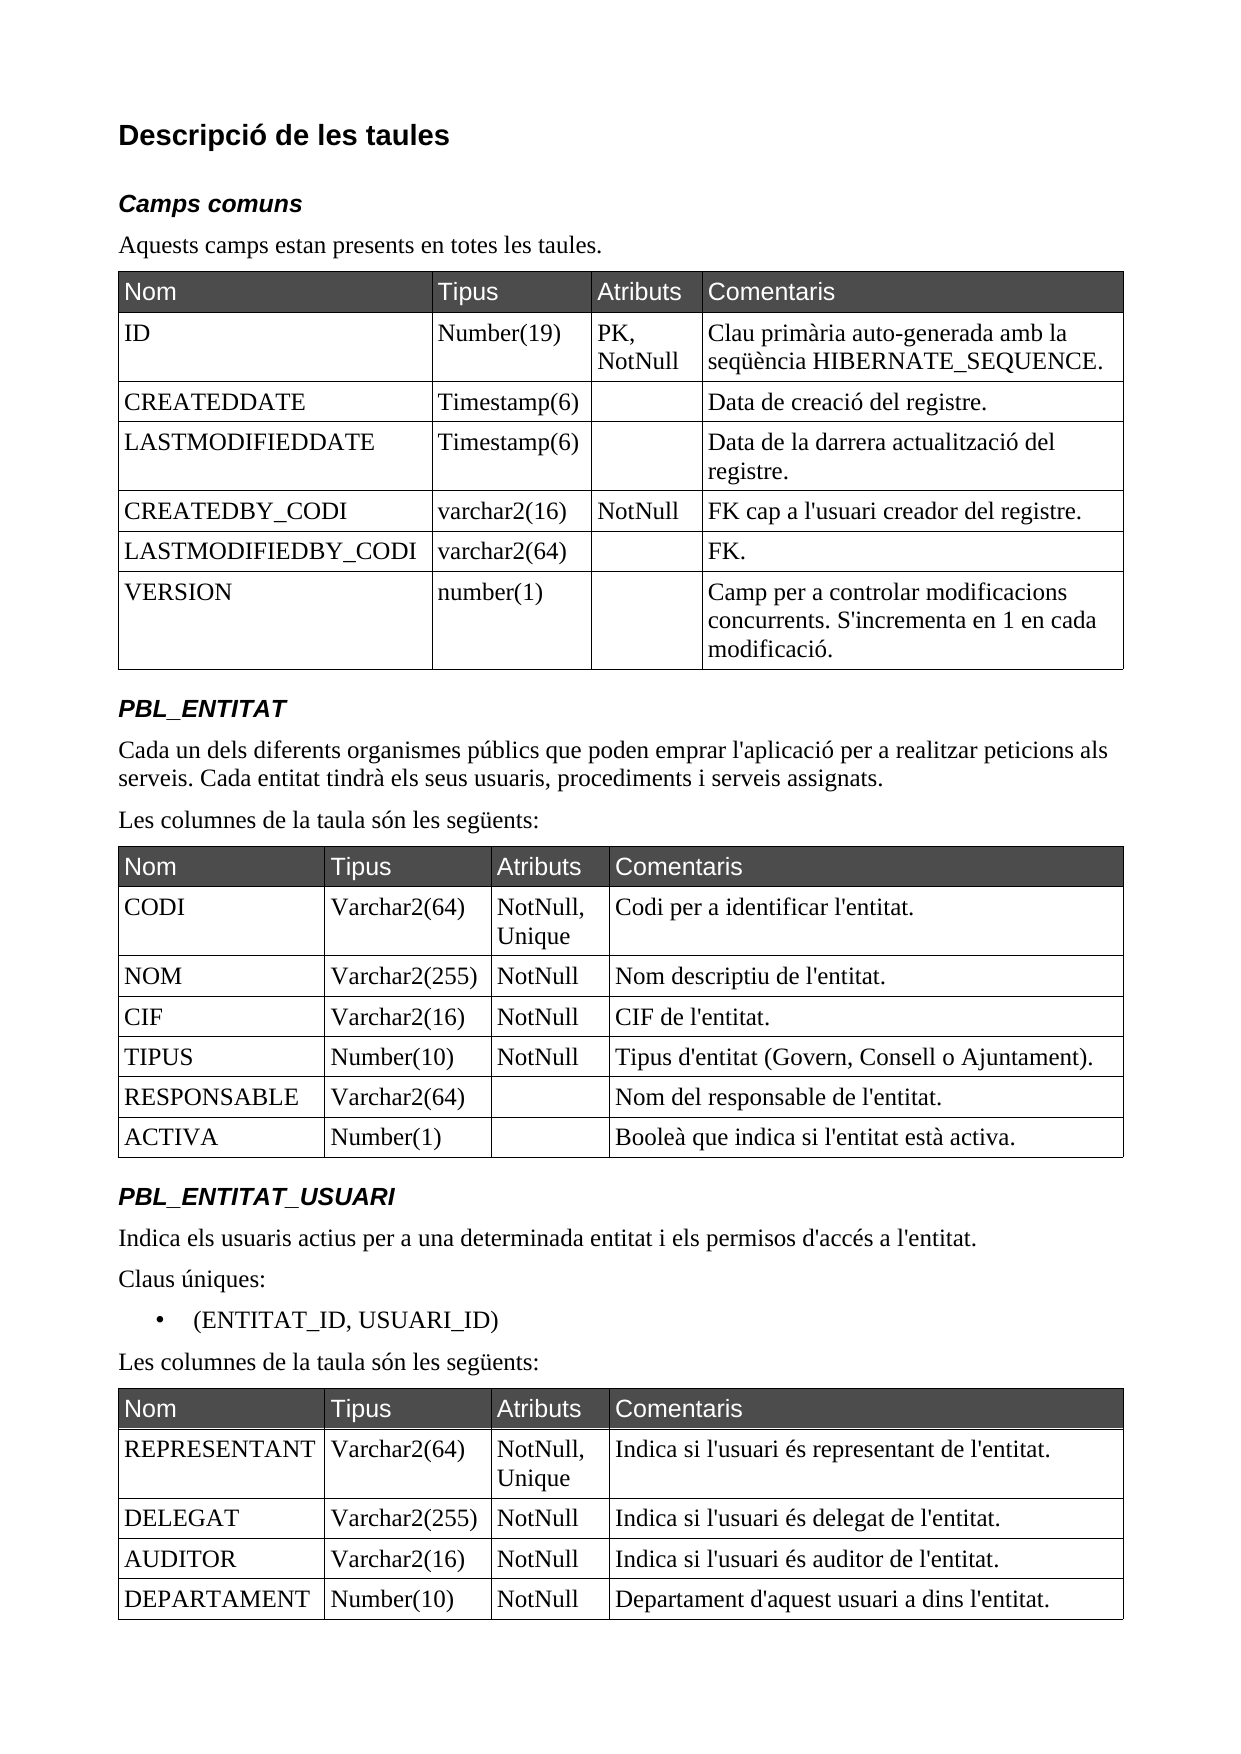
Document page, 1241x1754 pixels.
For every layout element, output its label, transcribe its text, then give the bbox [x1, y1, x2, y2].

table_cell Varchar2(64) [325, 1077, 491, 1117]
text Aquests camps estan presents en totes les taules. [118, 230, 1122, 259]
table_cell LASTMODIFIEDBY_CODI [119, 532, 432, 571]
table_cell Indica si l'usuari és representant de l'entitat. [610, 1430, 1123, 1497]
table_cell Departament d'aquest usuari a dins l'entitat. [610, 1579, 1123, 1618]
table_cell NotNull [492, 1539, 609, 1578]
table_cell Varchar2(255) [325, 956, 491, 996]
table_cell CIF [119, 997, 324, 1036]
table_cell Booleà que indica si l'entitat està activa. [610, 1118, 1123, 1157]
table_header Tipus [325, 1389, 491, 1428]
table_cell varchar2(16) [433, 491, 591, 531]
table_cell Timestamp(6) [433, 422, 591, 490]
table_cell number(1) [433, 572, 591, 669]
text Cada un dels diferents organismes públics que poden emprar l'aplicació per a realitzar peticions als serveis. Cada entitat tindrà els seus usuaris, procediments i serveis assignats. [118, 735, 1122, 792]
table_header Comentaris [703, 272, 1123, 312]
table_header Comentaris [610, 847, 1123, 886]
table_header Nom [119, 847, 324, 886]
table_cell Varchar2(16) [325, 997, 491, 1036]
table_cell PK, NotNull [592, 313, 702, 381]
list (ENTITAT_ID, USUARI_ID) [156, 1306, 1122, 1334]
text Les columnes de la taula són les següents: [118, 805, 1122, 833]
table_cell DELEGAT [119, 1499, 324, 1538]
table_cell varchar2(64) [433, 532, 591, 571]
text Indica els usuaris actius per a una determinada entitat i els permisos d'accés a l'entitat. [118, 1223, 1122, 1252]
table_cell Data de creació del registre. [703, 382, 1123, 421]
table_header Tipus [433, 272, 591, 312]
table_cell Nom descriptiu de l'entitat. [610, 956, 1123, 996]
table_cell NotNull [492, 1037, 609, 1076]
table_cell Tipus d'entitat (Govern, Consell o Ajuntament). [610, 1037, 1123, 1076]
subtitle PBL_ENTITAT [118, 694, 1122, 722]
table_cell TIPUS [119, 1037, 324, 1076]
table_cell CIF de l'entitat. [610, 997, 1123, 1036]
table_cell FK. [703, 532, 1123, 571]
table_cell FK cap a l'usuari creador del registre. [703, 491, 1123, 531]
table_cell Clau primària auto-generada amb la seqüència HIBERNATE_SEQUENCE. [703, 313, 1123, 381]
table_cell CREATEDBY_CODI [119, 491, 432, 531]
table_cell Varchar2(64) [325, 1430, 491, 1497]
table_cell [592, 382, 702, 421]
subtitle Descripció de les taules [118, 118, 1122, 152]
table_cell Timestamp(6) [433, 382, 591, 421]
table_cell LASTMODIFIEDDATE [119, 422, 432, 490]
table_cell CREATEDDATE [119, 382, 432, 421]
table_cell Indica si l'usuari és auditor de l'entitat. [610, 1539, 1123, 1578]
table_cell NotNull [592, 491, 702, 531]
table_cell [492, 1077, 609, 1117]
subtitle Camps comuns [118, 189, 1122, 218]
table_cell ID [119, 313, 432, 381]
table_cell NotNull, Unique [492, 1430, 609, 1497]
table_cell Codi per a identificar l'entitat. [610, 887, 1123, 955]
table_cell Number(10) [325, 1037, 491, 1076]
table_header Tipus [325, 847, 491, 886]
table_cell Varchar2(64) [325, 887, 491, 955]
table_cell DEPARTAMENT [119, 1579, 324, 1618]
table_header Comentaris [610, 1389, 1123, 1428]
table_cell CODI [119, 887, 324, 955]
table_header Atributs [492, 1389, 609, 1428]
table_cell AUDITOR [119, 1539, 324, 1578]
table_cell Varchar2(16) [325, 1539, 491, 1578]
table_cell Number(10) [325, 1579, 491, 1618]
table_cell Varchar2(255) [325, 1499, 491, 1538]
table_header Atributs [592, 272, 702, 312]
table_header Atributs [492, 847, 609, 886]
table_cell Nom del responsable de l'entitat. [610, 1077, 1123, 1117]
table_cell NOM [119, 956, 324, 996]
table_header Nom [119, 272, 432, 312]
table_cell NotNull [492, 997, 609, 1036]
table_cell Camp per a controlar modificacions concurrents. S'incrementa en 1 en cada modificació. [703, 572, 1123, 669]
table_cell [592, 532, 702, 571]
subtitle PBL_ENTITAT_USUARI [118, 1182, 1122, 1211]
table_cell [592, 422, 702, 490]
table_cell Number(1) [325, 1118, 491, 1157]
table_cell NotNull [492, 956, 609, 996]
table_cell [592, 572, 702, 669]
table_cell [492, 1118, 609, 1157]
table_cell Data de la darrera actualització del registre. [703, 422, 1123, 490]
table_cell REPRESENTANT [119, 1430, 324, 1497]
table_cell RESPONSABLE [119, 1077, 324, 1117]
table_cell Indica si l'usuari és delegat de l'entitat. [610, 1499, 1123, 1538]
text Les columnes de la taula són les següents: [118, 1347, 1122, 1376]
table_cell NotNull [492, 1579, 609, 1618]
table_cell NotNull, Unique [492, 887, 609, 955]
table_cell Number(19) [433, 313, 591, 381]
text Claus úniques: [118, 1264, 1122, 1293]
table_header Nom [119, 1389, 324, 1428]
table_cell NotNull [492, 1499, 609, 1538]
table_cell ACTIVA [119, 1118, 324, 1157]
table_cell VERSION [119, 572, 432, 669]
